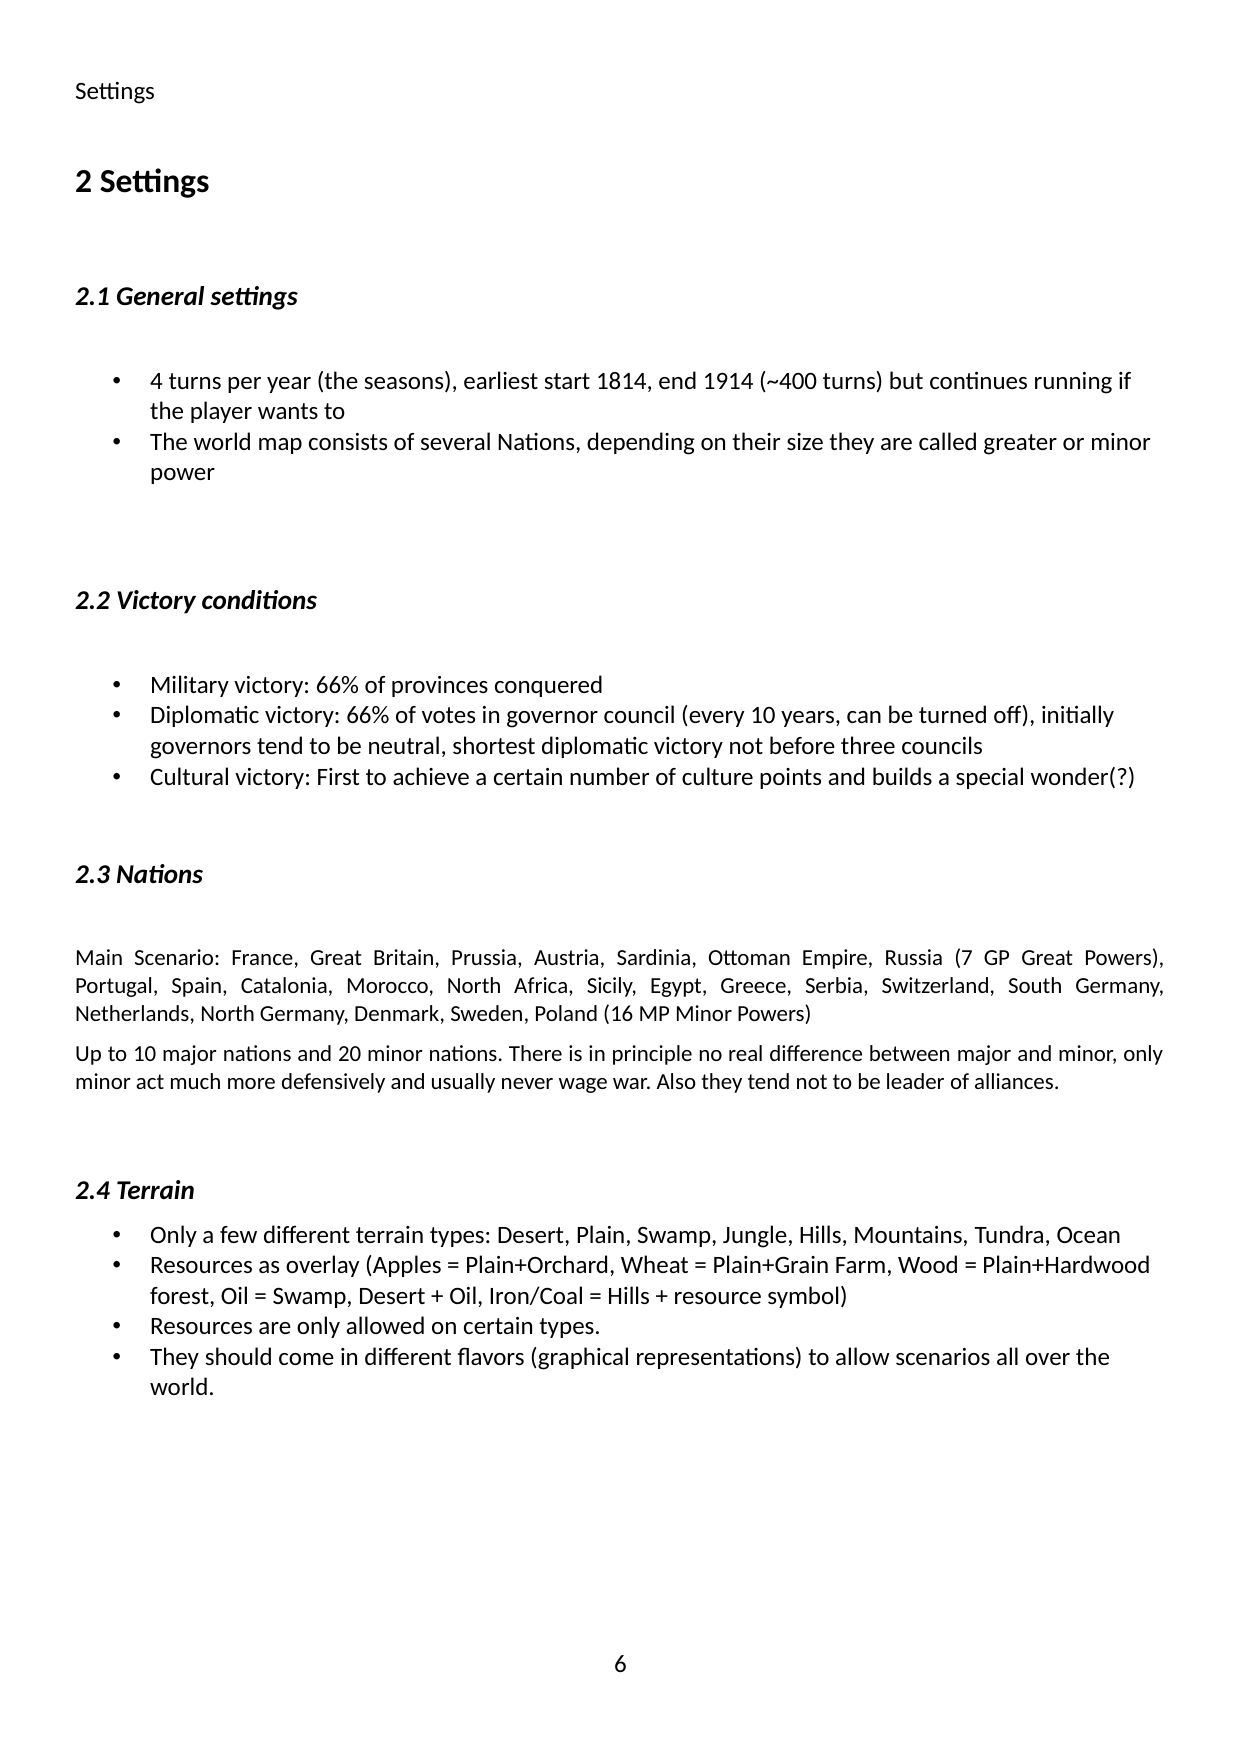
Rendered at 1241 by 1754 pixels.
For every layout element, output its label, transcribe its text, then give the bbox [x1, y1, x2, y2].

subtitle Terrain [75, 1173, 1166, 1206]
subtitle Nations [75, 857, 1166, 890]
subtitle Victory conditions [75, 583, 1166, 616]
list The world map consists of several Nations, depending on their size they are called greater or minor power [112, 426, 1166, 487]
list Resources are only allowed on certain types. [112, 1311, 1166, 1341]
subtitle Settings [75, 160, 1166, 201]
list Military victory: 66% of provinces conquered [112, 669, 1166, 700]
text Main Scenario: France, Great Britain, Prussia, Austria, Sardinia, Ottoman Empire, Russia (7 GP Great Powers), Portugal, Spain, Catalonia, Morocco, North Africa, Sicily, Egypt, Greece, Serbia, Switzerland, South Germany, Netherlands, North Germany, Denmark, Sweden, Poland (16 MP Minor Powers) [75, 943, 1166, 1027]
list They should come in different flavors (graphical representations) to allow scenarios all over the world. [112, 1341, 1166, 1402]
list 4 turns per year (the seasons), earliest start 1814, end 1914 (~400 turns) but continues running if the player wants to [112, 365, 1166, 426]
list Cultural victory: First to achieve a certain number of culture points and builds a special wonder(?) [112, 761, 1166, 791]
subtitle General settings [75, 279, 1166, 312]
text Up to 10 major nations and 20 minor nations. There is in principle no real difference between major and minor, only minor act much more defensively and usually never wage war. Also they tend not to be leader of alliances. [75, 1039, 1166, 1095]
list Diplomatic victory: 66% of votes in governor council (every 10 years, can be turned off), initially governors tend to be neutral, shortest diplomatic victory not before three councils [112, 700, 1166, 761]
list Only a few different terrain types: Desert, Plain, Swamp, Jungle, Hills, Mountains, Tundra, Ocean [112, 1219, 1166, 1249]
list Resources as overlay (Apples = Plain+Orchard, Wheat = Plain+Grain Farm, Wood = Plain+Hardwood forest, Oil = Swamp, Desert + Oil, Iron/Coal = Hills + resource symbol) [112, 1249, 1166, 1311]
